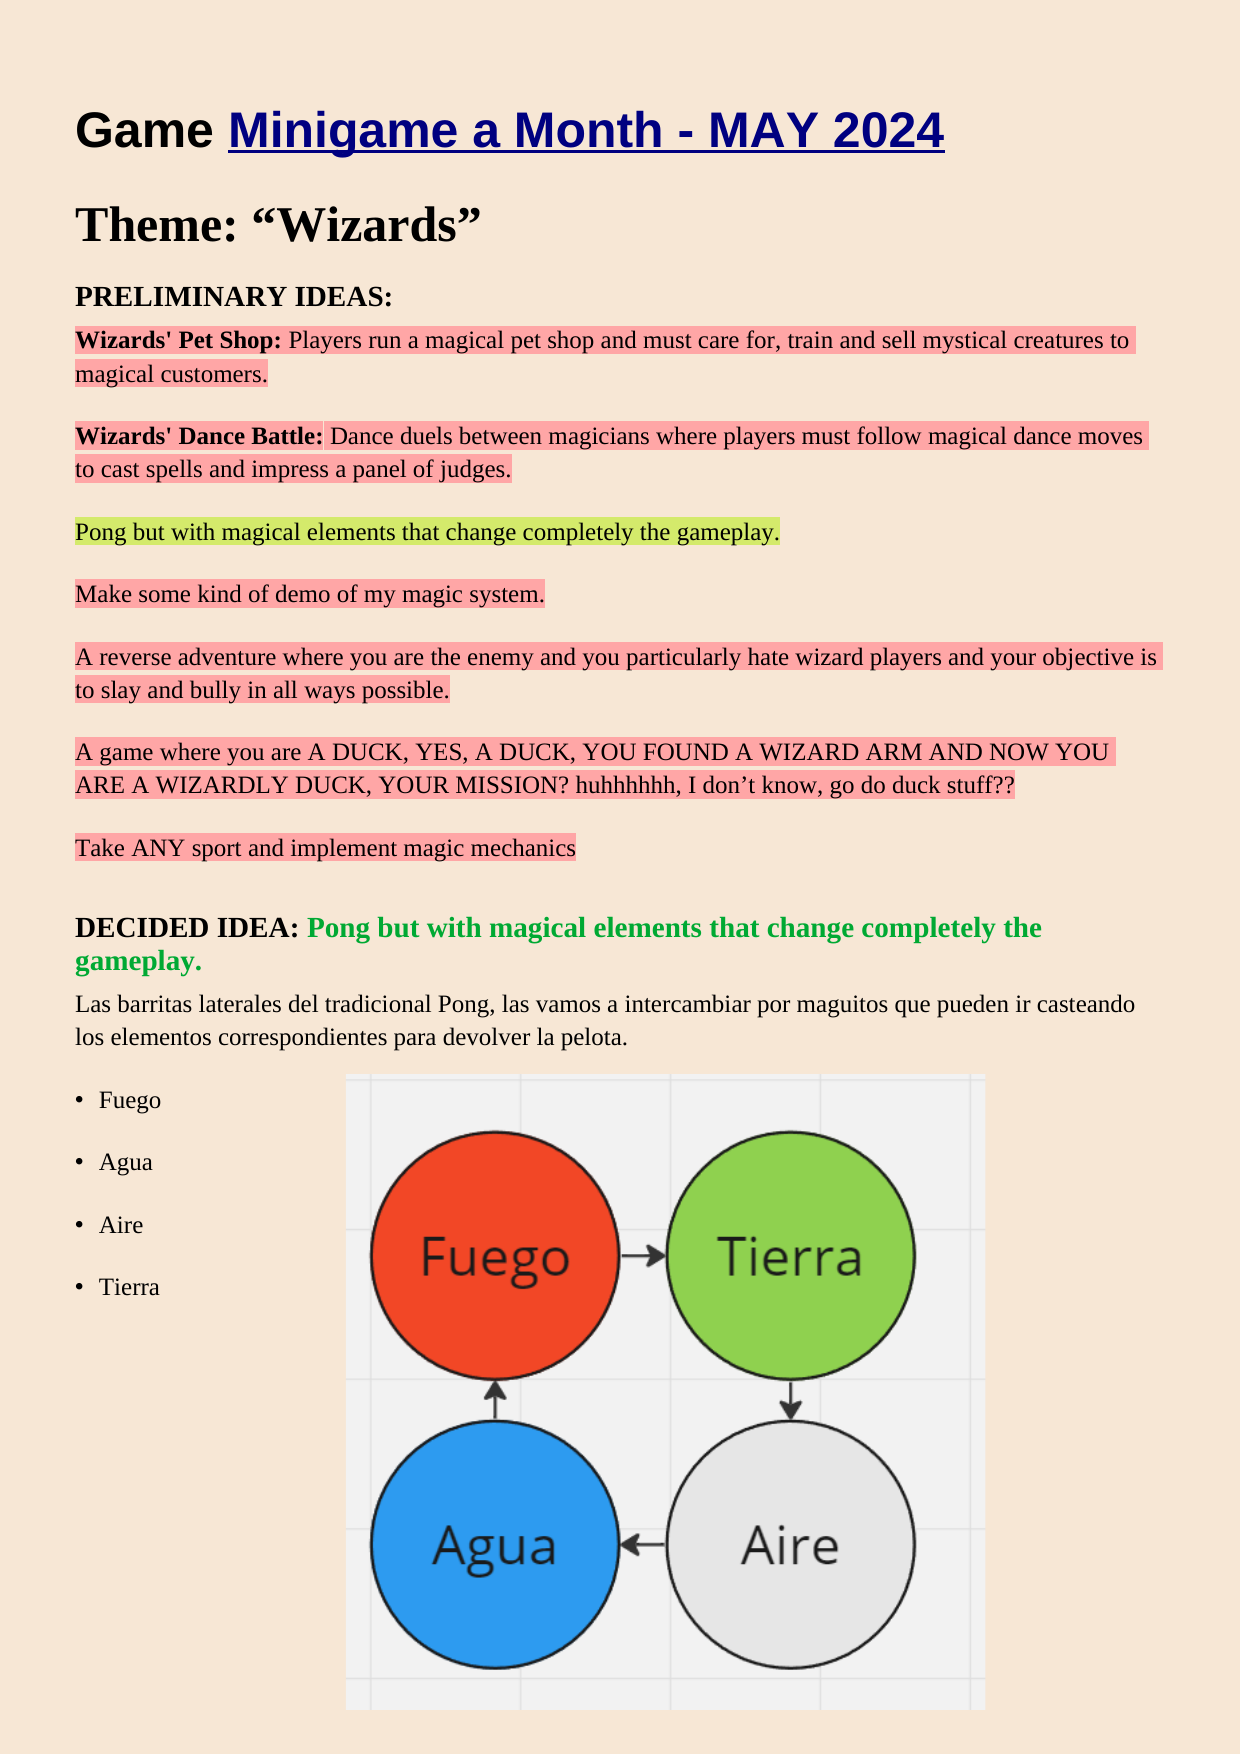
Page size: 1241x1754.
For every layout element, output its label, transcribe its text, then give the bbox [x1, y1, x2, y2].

list [986, 1272, 1165, 1301]
subtitle Game Minigame a Month - MAY 2024 [75, 100, 1165, 157]
list Aire [75, 1210, 345, 1239]
subtitle Theme: “Wizards” [75, 195, 1165, 252]
subtitle DECIDED IDEA: Pong but with magical elements that change completely the gameplay. [75, 910, 1165, 977]
picture [345, 1074, 986, 1710]
list [986, 1210, 1165, 1239]
subtitle PRELIMINARY IDEAS: [75, 279, 1165, 313]
text Make some kind of demo of my magic system. [75, 579, 1165, 608]
list [986, 1085, 1165, 1114]
list Fuego [75, 1085, 345, 1114]
list Agua [75, 1147, 345, 1176]
text Wizards' Dance Battle: Dance duels between magicians where players must follow magical dance moves to cast spells and impress a panel of judges. [75, 421, 1165, 483]
text A reverse adventure where you are the enemy and you particularly hate wizard players and your objective is to slay and bully in all ways possible. [75, 642, 1165, 703]
text A game where you are A DUCK, YES, A DUCK, YOU FOUND A WIZARD ARM AND NOW YOU ARE A WIZARDLY DUCK, YOUR MISSION? huhhhhhh, I don’t know, go do duck stuff?? [75, 737, 1165, 799]
list Tierra [75, 1272, 345, 1301]
text Las barritas laterales del tradicional Pong, las vamos a intercambiar por maguitos que pueden ir casteando los elementos correspondientes para devolver la pelota. [75, 989, 1165, 1051]
text Wizards' Pet Shop: Players run a magical pet shop and must care for, train and sell mystical creatures to magical customers. [75, 326, 1165, 387]
text Pong but with magical elements that change completely the gameplay. [75, 517, 1165, 545]
list [986, 1147, 1165, 1176]
text Take ANY sport and implement magic mechanics [75, 833, 1165, 861]
